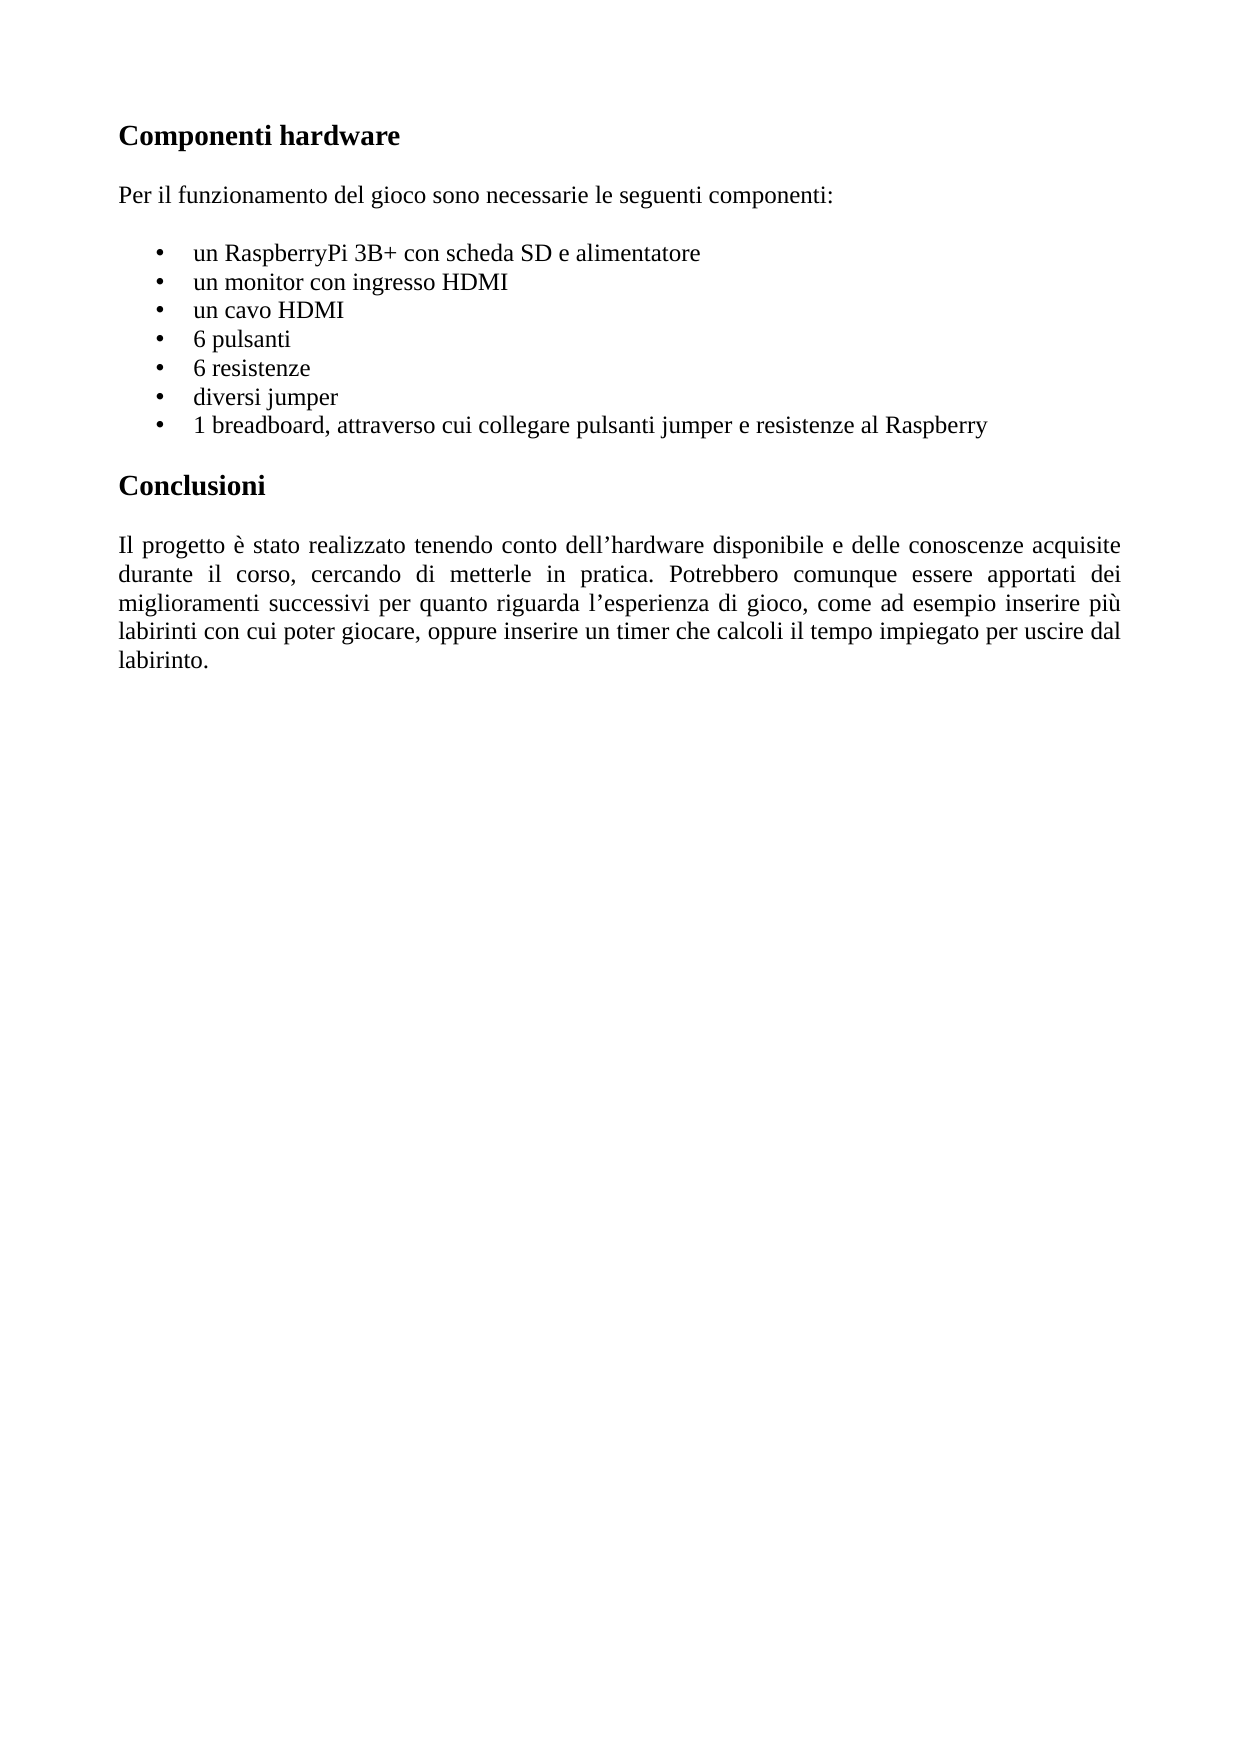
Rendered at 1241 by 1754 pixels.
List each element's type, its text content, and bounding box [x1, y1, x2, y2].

list 1 breadboard, attraverso cui collegare pulsanti jumper e resistenze al Raspberry [156, 410, 1122, 439]
list diversi jumper [156, 382, 1122, 410]
text Componenti hardware [118, 118, 1122, 152]
list un monitor con ingresso HDMI [156, 267, 1122, 295]
list un RaspberryPi 3B+ con scheda SD e alimentatore [156, 238, 1122, 267]
text Conclusioni [118, 468, 1122, 501]
text Il progetto è stato realizzato tenendo conto dell’hardware disponibile e delle conoscenze acquisite durante il corso, cercando di metterle in pratica. Potrebbero comunque essere apportati dei miglioramenti successivi per quanto riguarda l’esperienza di gioco, come ad esempio inserire più labirinti con cui poter giocare, oppure inserire un timer che calcoli il tempo impiegato per uscire dal labirinto. [118, 530, 1122, 674]
list un cavo HDMI [156, 295, 1122, 324]
text Per il funzionamento del gioco sono necessarie le seguenti componenti: [118, 180, 1122, 209]
list 6 resistenze [156, 353, 1122, 382]
list 6 pulsanti [156, 324, 1122, 353]
